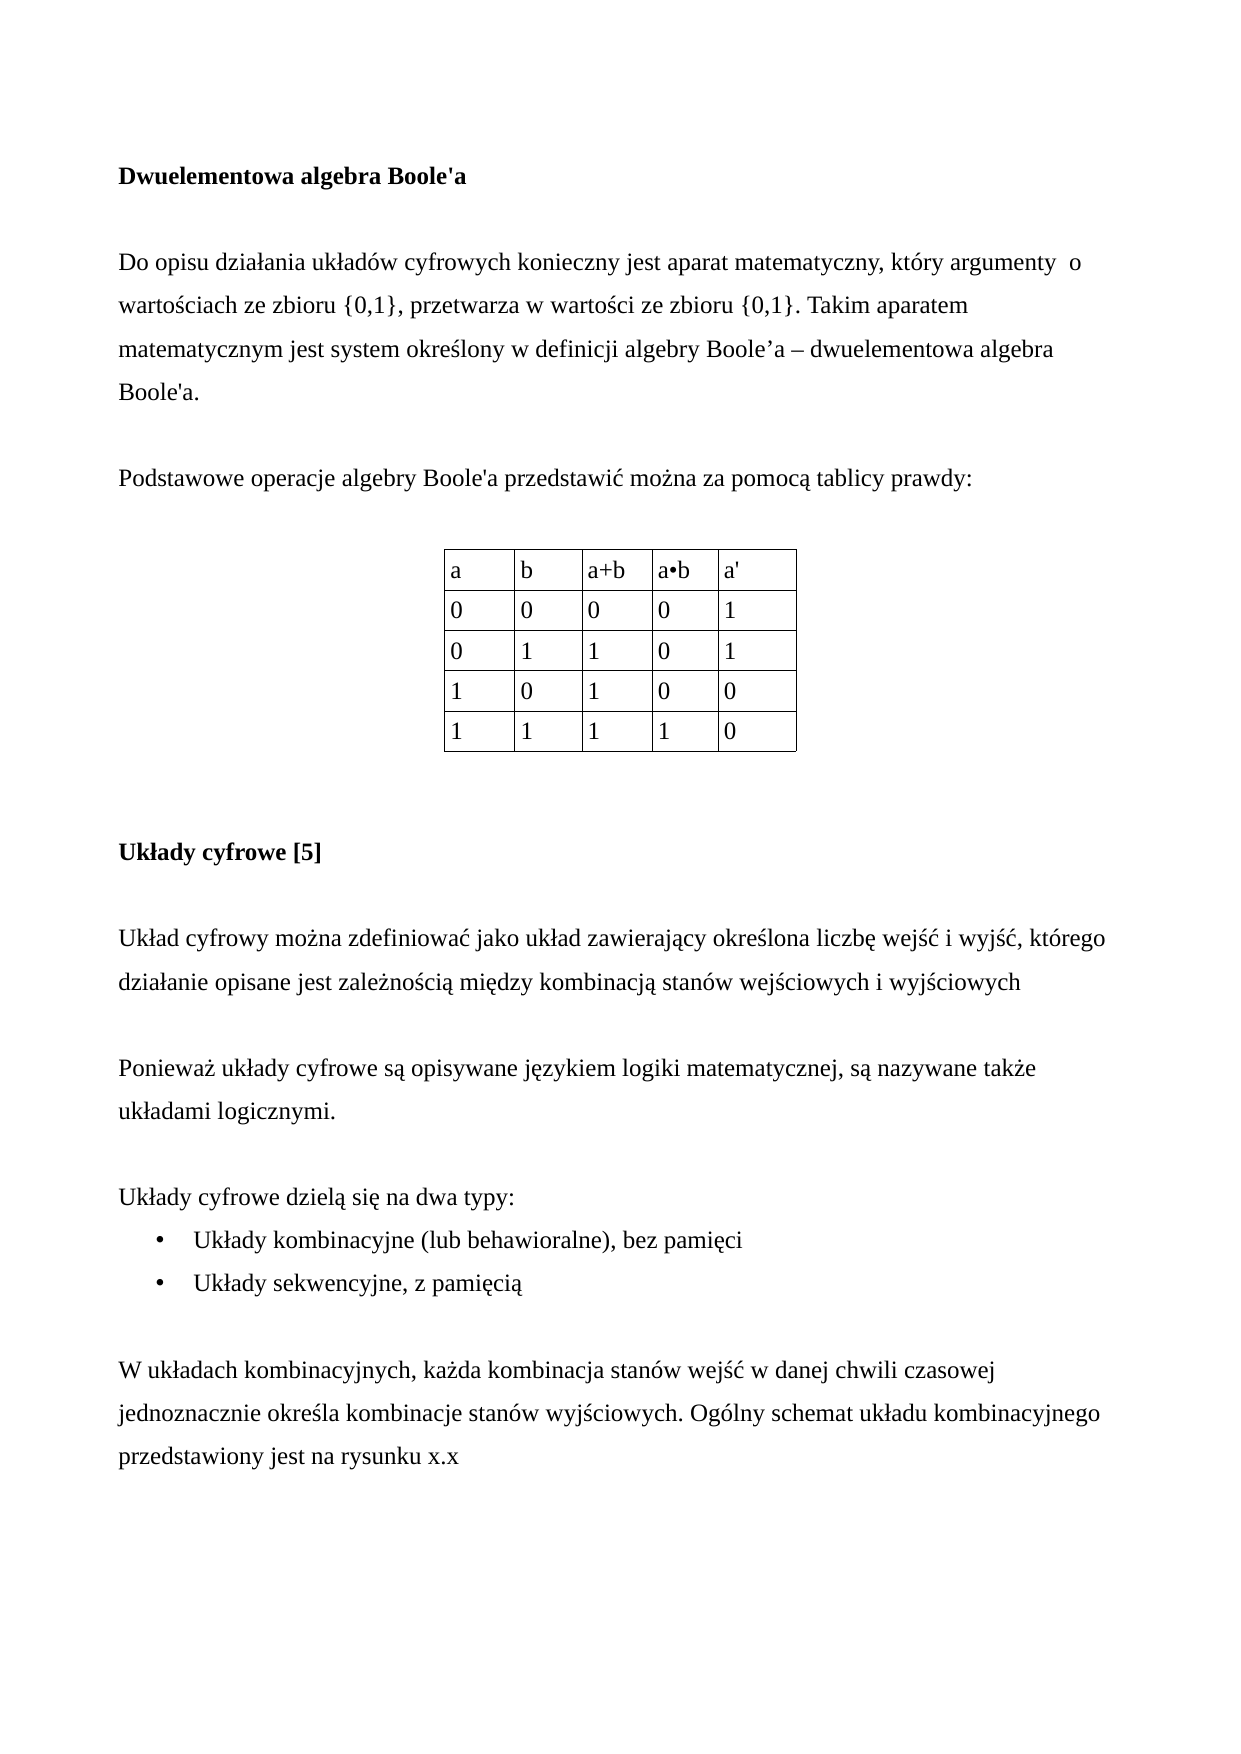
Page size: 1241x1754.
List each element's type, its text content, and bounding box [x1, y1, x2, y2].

text Podstawowe operacje algebry Boole'a przedstawić można za pomocą tablicy prawdy: [118, 463, 1122, 492]
text Układy cyfrowe dzielą się na dwa typy: [118, 1182, 1122, 1211]
table_cell 1 [515, 631, 582, 670]
table_cell 1 [583, 631, 652, 670]
table_cell 0 [653, 671, 718, 711]
table_cell 0 [719, 671, 796, 711]
text Układy cyfrowe [5] [118, 837, 1122, 866]
text Do opisu działania układów cyfrowych konieczny jest aparat matematyczny, który argumenty o wartościach ze zbioru {0,1}, przetwarza w wartości ze zbioru {0,1}. Takim aparatem matematycznym jest system określony w definicji algebry Boole’a – dwuelementowa algebra Boole'a. [118, 247, 1122, 406]
list Układy sekwencyjne, z pamięcią [156, 1268, 1122, 1297]
table_header a [445, 550, 514, 590]
text Dwuelementowa algebra Boole'a [118, 161, 1122, 190]
table_cell 1 [583, 712, 652, 751]
table_cell 0 [515, 591, 582, 630]
text Układ cyfrowy można zdefiniować jako układ zawierający określona liczbę wejść i wyjść, którego działanie opisane jest zależnością między kombinacją stanów wejściowych i wyjściowych [118, 923, 1122, 995]
table_cell 1 [583, 671, 652, 711]
table_header a•b [653, 550, 718, 590]
table_cell 1 [719, 591, 796, 630]
table_cell 1 [653, 712, 718, 751]
table_cell 0 [445, 591, 514, 630]
table_cell 0 [583, 591, 652, 630]
table_cell 0 [515, 671, 582, 711]
table_cell 0 [445, 631, 514, 670]
table_header b [515, 550, 582, 590]
table_cell 1 [445, 671, 514, 711]
list Układy kombinacyjne (lub behawioralne), bez pamięci [156, 1225, 1122, 1254]
table_cell 1 [719, 631, 796, 670]
table_cell 0 [719, 712, 796, 751]
text W układach kombinacyjnych, każda kombinacja stanów wejść w danej chwili czasowej jednoznacznie określa kombinacje stanów wyjściowych. Ogólny schemat układu kombinacyjnego przedstawiony jest na rysunku x.x [118, 1355, 1122, 1470]
table_header a' [719, 550, 796, 590]
table_header a+b [583, 550, 652, 590]
table_cell 0 [653, 631, 718, 670]
table_cell 1 [515, 712, 582, 751]
table_cell 1 [445, 712, 514, 751]
text Ponieważ układy cyfrowe są opisywane językiem logiki matematycznej, są nazywane także układami logicznymi. [118, 1053, 1122, 1125]
table_cell 0 [653, 591, 718, 630]
